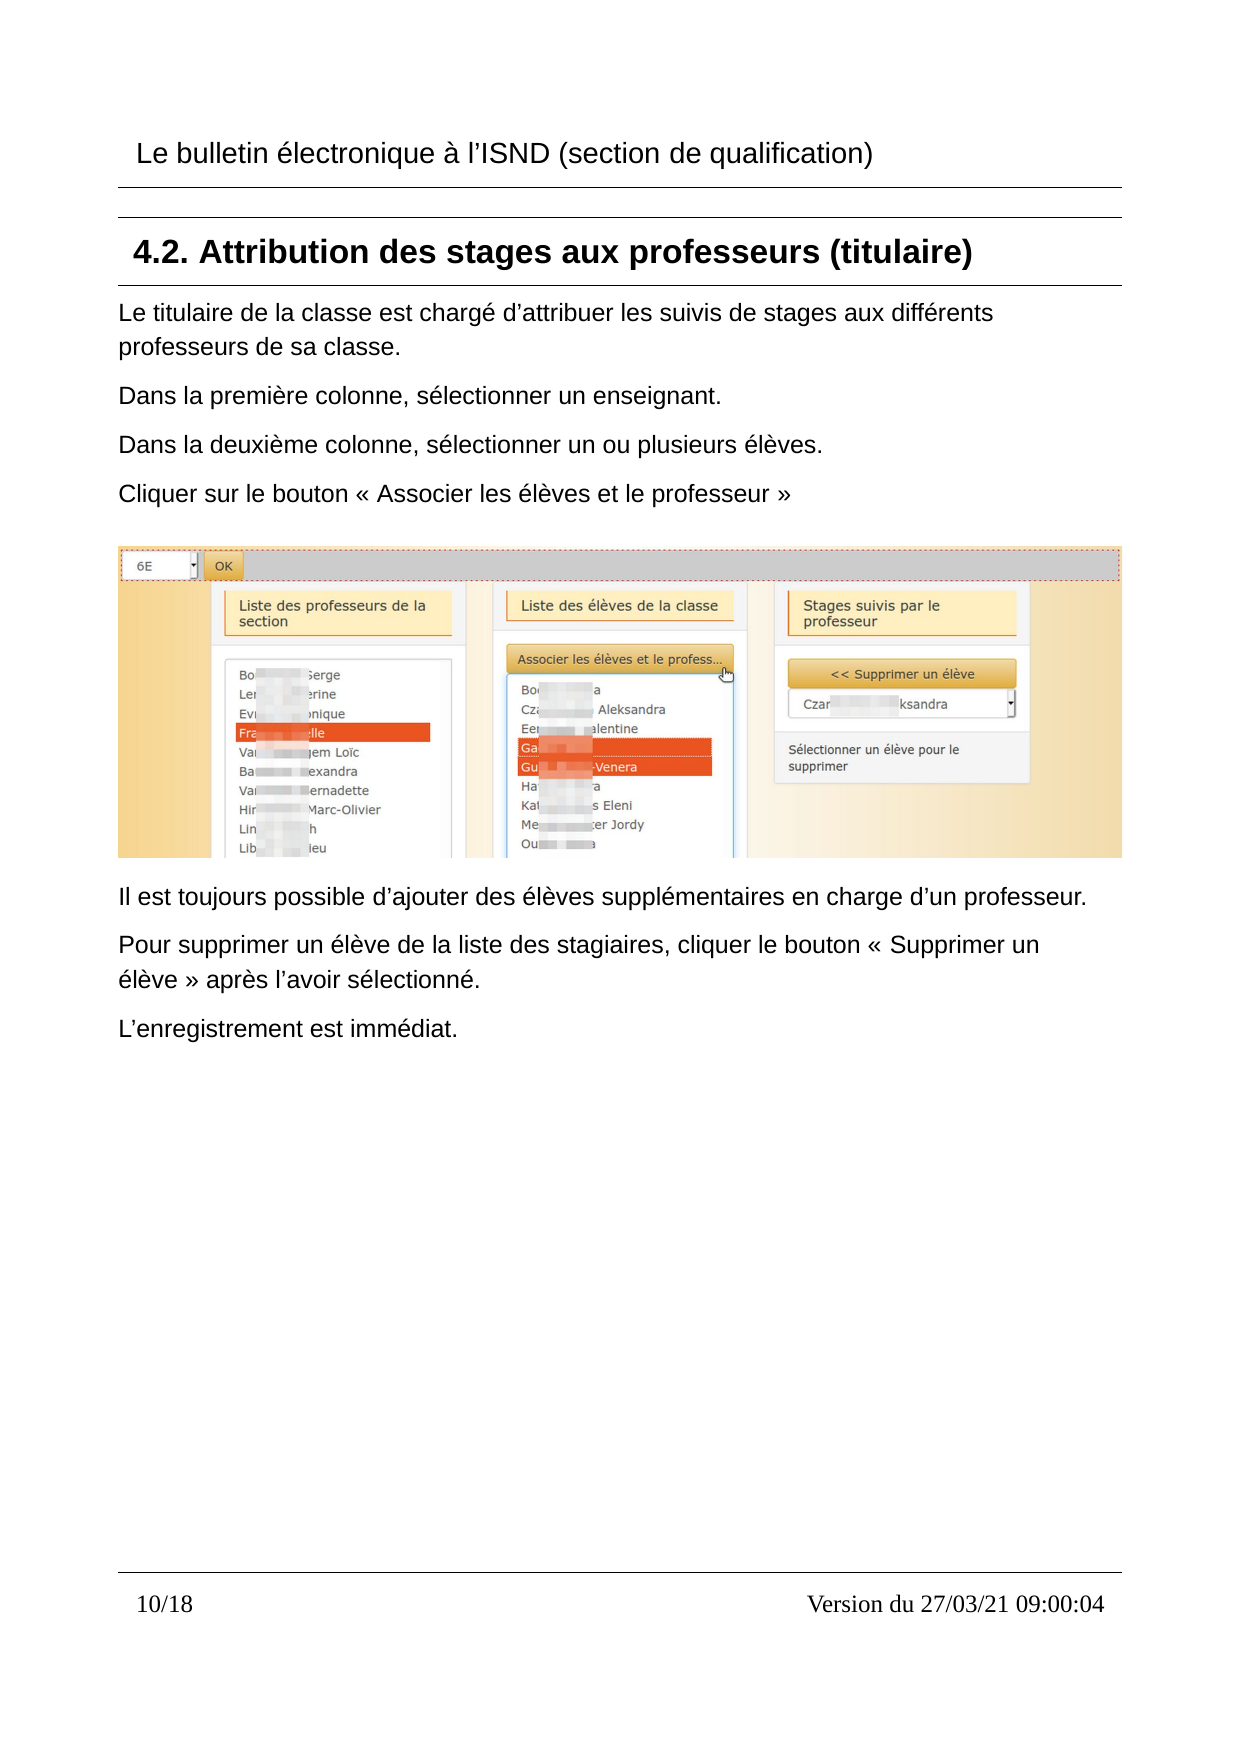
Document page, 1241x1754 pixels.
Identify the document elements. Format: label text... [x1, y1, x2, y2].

text Pour supprimer un élève de la liste des stagiaires, cliquer le bouton « Supprimer un élève » après l’avoir sélectionné. [118, 931, 1122, 994]
text Il est toujours possible d’ajouter des élèves supplémentaires en charge d’un professeur. [118, 858, 1122, 910]
text Dans la deuxième colonne, sélectionner un ou plusieurs élèves. [118, 430, 1122, 459]
text L’enregistrement est immédiat. [118, 1014, 1122, 1043]
picture [118, 546, 1123, 858]
text Le titulaire de la classe est chargé d’attribuer les suivis de stages aux différents professeurs de sa classe. [118, 298, 1122, 361]
text Cliquer sur le bouton « Associer les élèves et le professeur » [118, 479, 1122, 508]
text Dans la première colonne, sélectionner un enseignant. [118, 381, 1122, 410]
subtitle Attribution des stages aux professeurs (titulaire) [118, 218, 1122, 285]
text [118, 528, 1122, 546]
